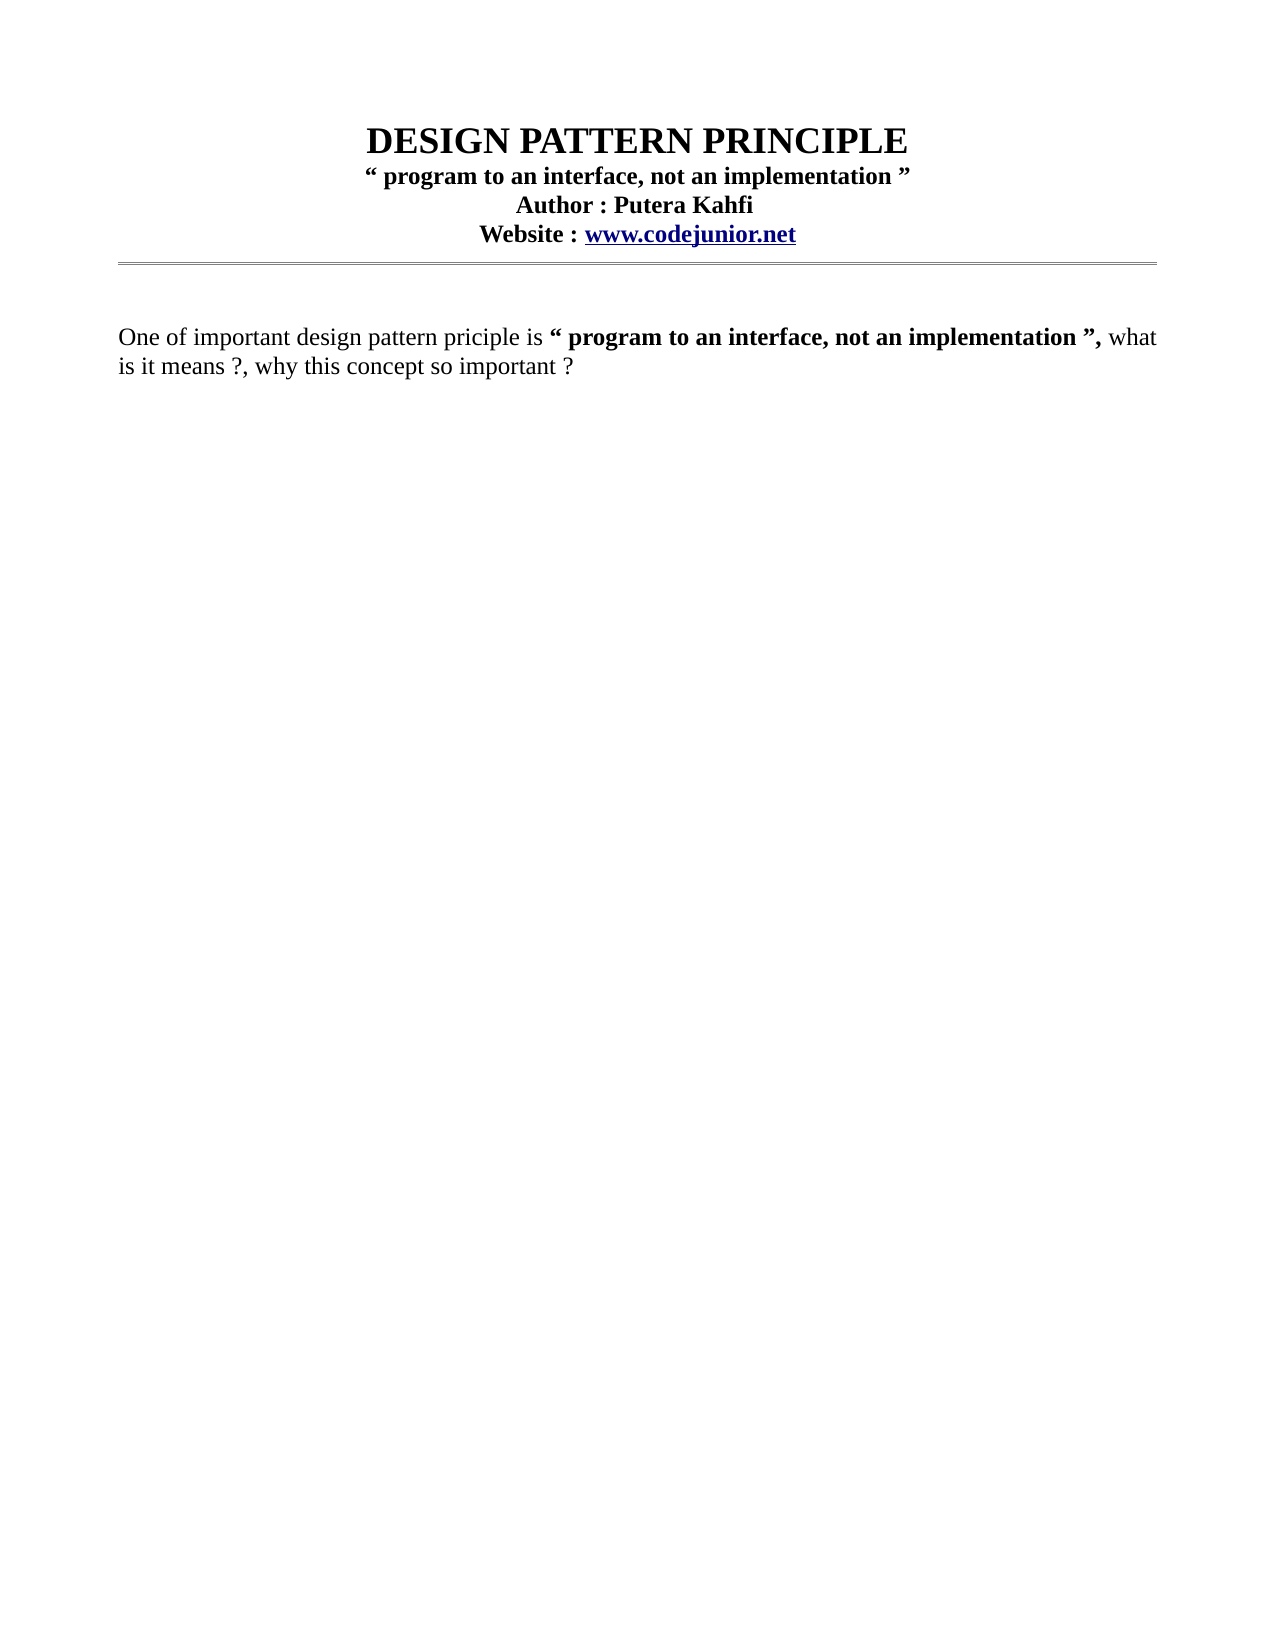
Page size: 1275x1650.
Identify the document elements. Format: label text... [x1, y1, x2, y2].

text Website : www.codejunior.net [118, 219, 1157, 247]
text Author : Putera Kahfi [118, 190, 1157, 219]
text DESIGN PATTERN PRINCIPLE [118, 118, 1157, 161]
text “ program to an interface, not an implementation ” [118, 161, 1157, 190]
text One of important design pattern priciple is “ program to an interface, not an implementation ”, what is it means ?, why this concept so important ? [118, 322, 1157, 380]
